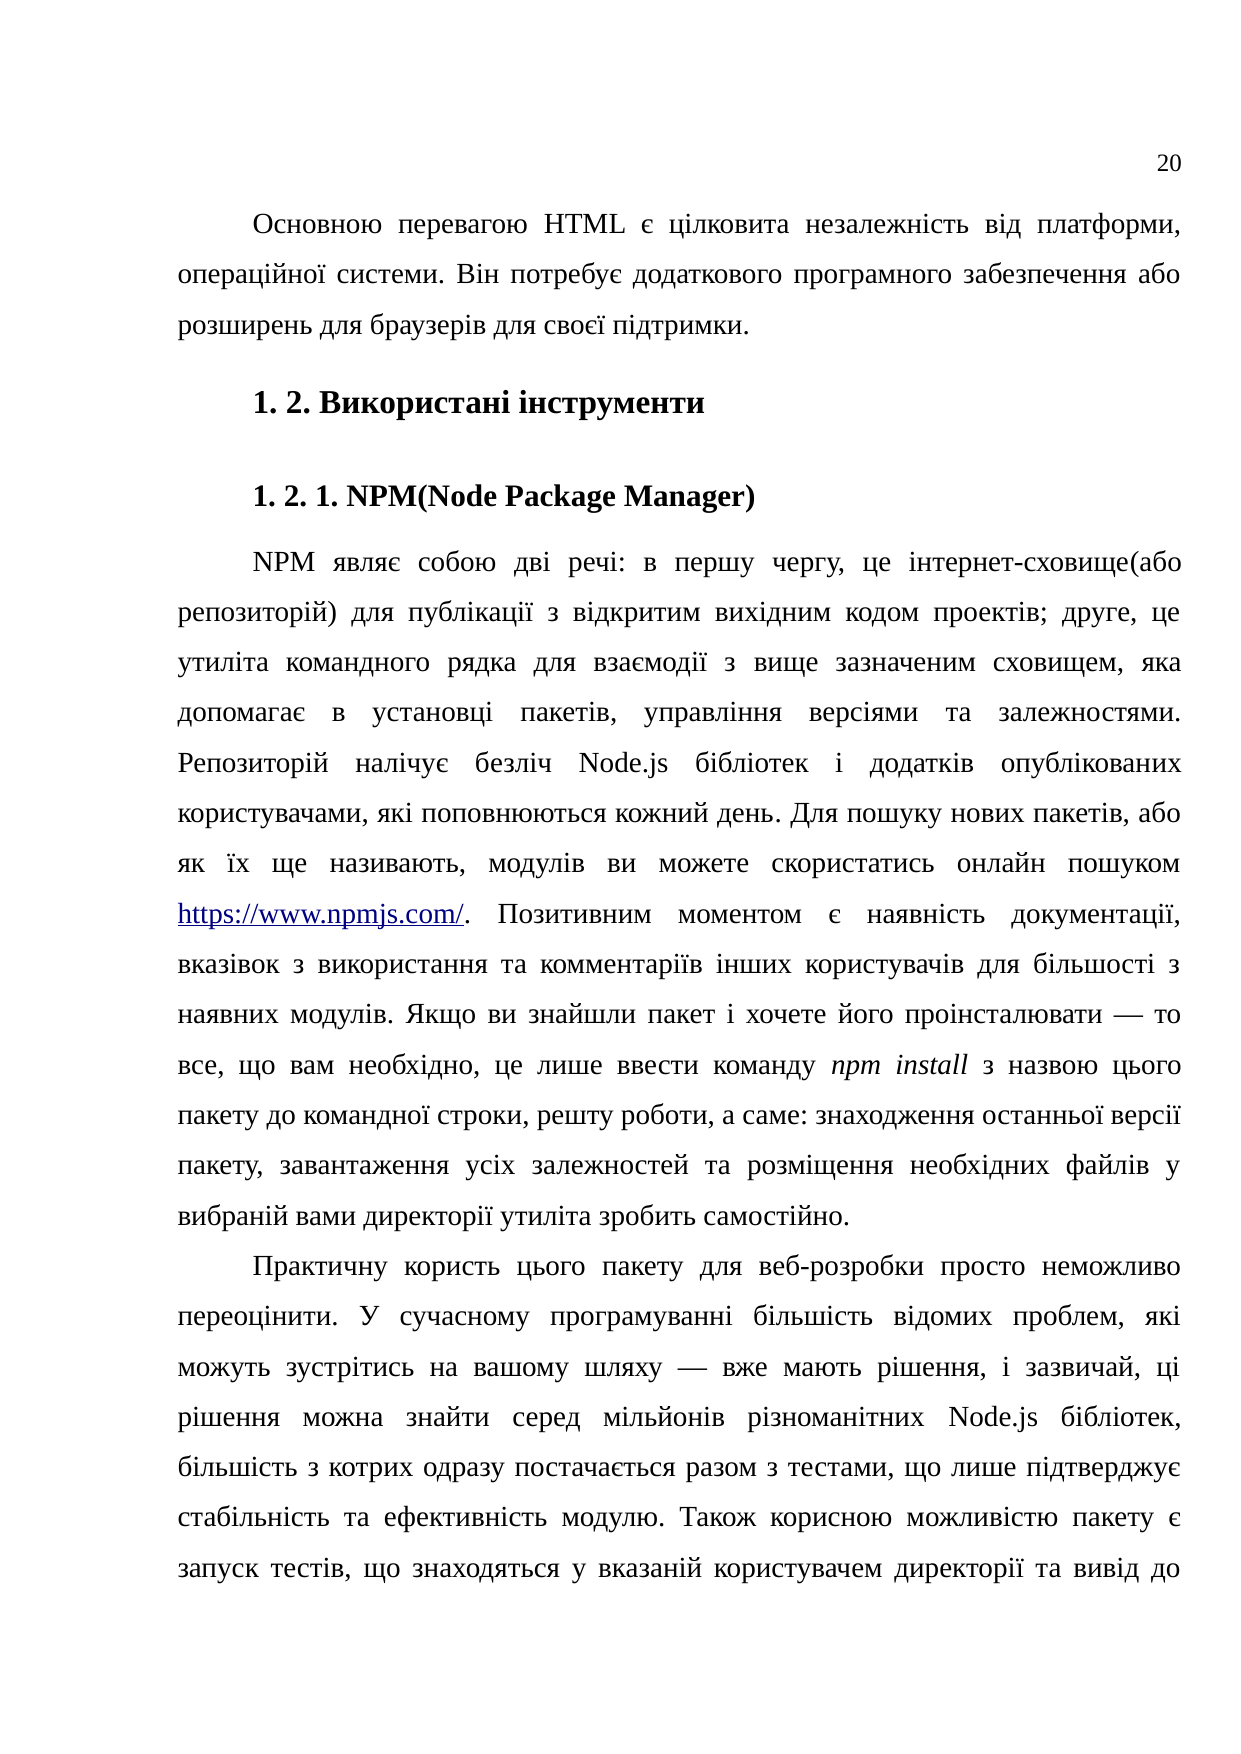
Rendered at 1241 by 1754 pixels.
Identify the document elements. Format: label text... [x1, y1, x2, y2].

subtitle 1. 2. 1. NPM(Node Package Manager) [177, 477, 1181, 513]
text Практичну користь цього пакету для веб-розробки просто неможливо переоцінити. У сучасному програмуванні більшість відомих проблем, які можуть зустрітись на вашому шляху — вже мають рішення, і зазвичай, ці рішення можна знайти серед мільйонів різноманітних Node.js бібліотек, більшість з котрих одразу постачається разом з тестами, що лише підтверджує стабільність та ефективність модулю. Також корисною можливістю пакету є запуск тестів, що знаходяться у вказаній користувачем директорії та вивід до [177, 1248, 1181, 1583]
subtitle 1. 2. Використані інструменти [177, 382, 1181, 421]
text Основною перевагою HTML є цілковита незалежність від платформи, операційної системи. Він потребує додаткового програмного забезпечення або розширень для браузерів для своєї підтримки. [177, 206, 1181, 341]
text NPM являє собою дві речі: в першу чергу, це інтернет-сховище(або репозиторій) для публікації з відкритим вихідним кодом проектів; друге, це утиліта командного рядка для взаємодії з вище зазначеним сховищем, яка допомагає в установці пакетів, управління версіями та залежностями. Репозиторій налічує безліч Node.js бібліотек і додатків опублікованих користувачами, які поповнюються кожний день. Для пошуку нових пакетів, або як їх ще називають, модулів ви можете скористатись онлайн пошуком https://www.npmjs.com/. Позитивним моментом є наявність документації, вказівок з використання та комментаріїв інших користувачів для більшості з наявних модулів. Якщо ви знайшли пакет і хочете його проінсталювати — то все, що вам необхідно, це лише ввести команду npm install з назвою цього пакету до командної строки, решту роботи, а саме: знаходження останньої версії пакету, завантаження усіх залежностей та розміщення необхідних файлів у вибраній вами директорії утиліта зробить самостійно. [177, 544, 1181, 1231]
